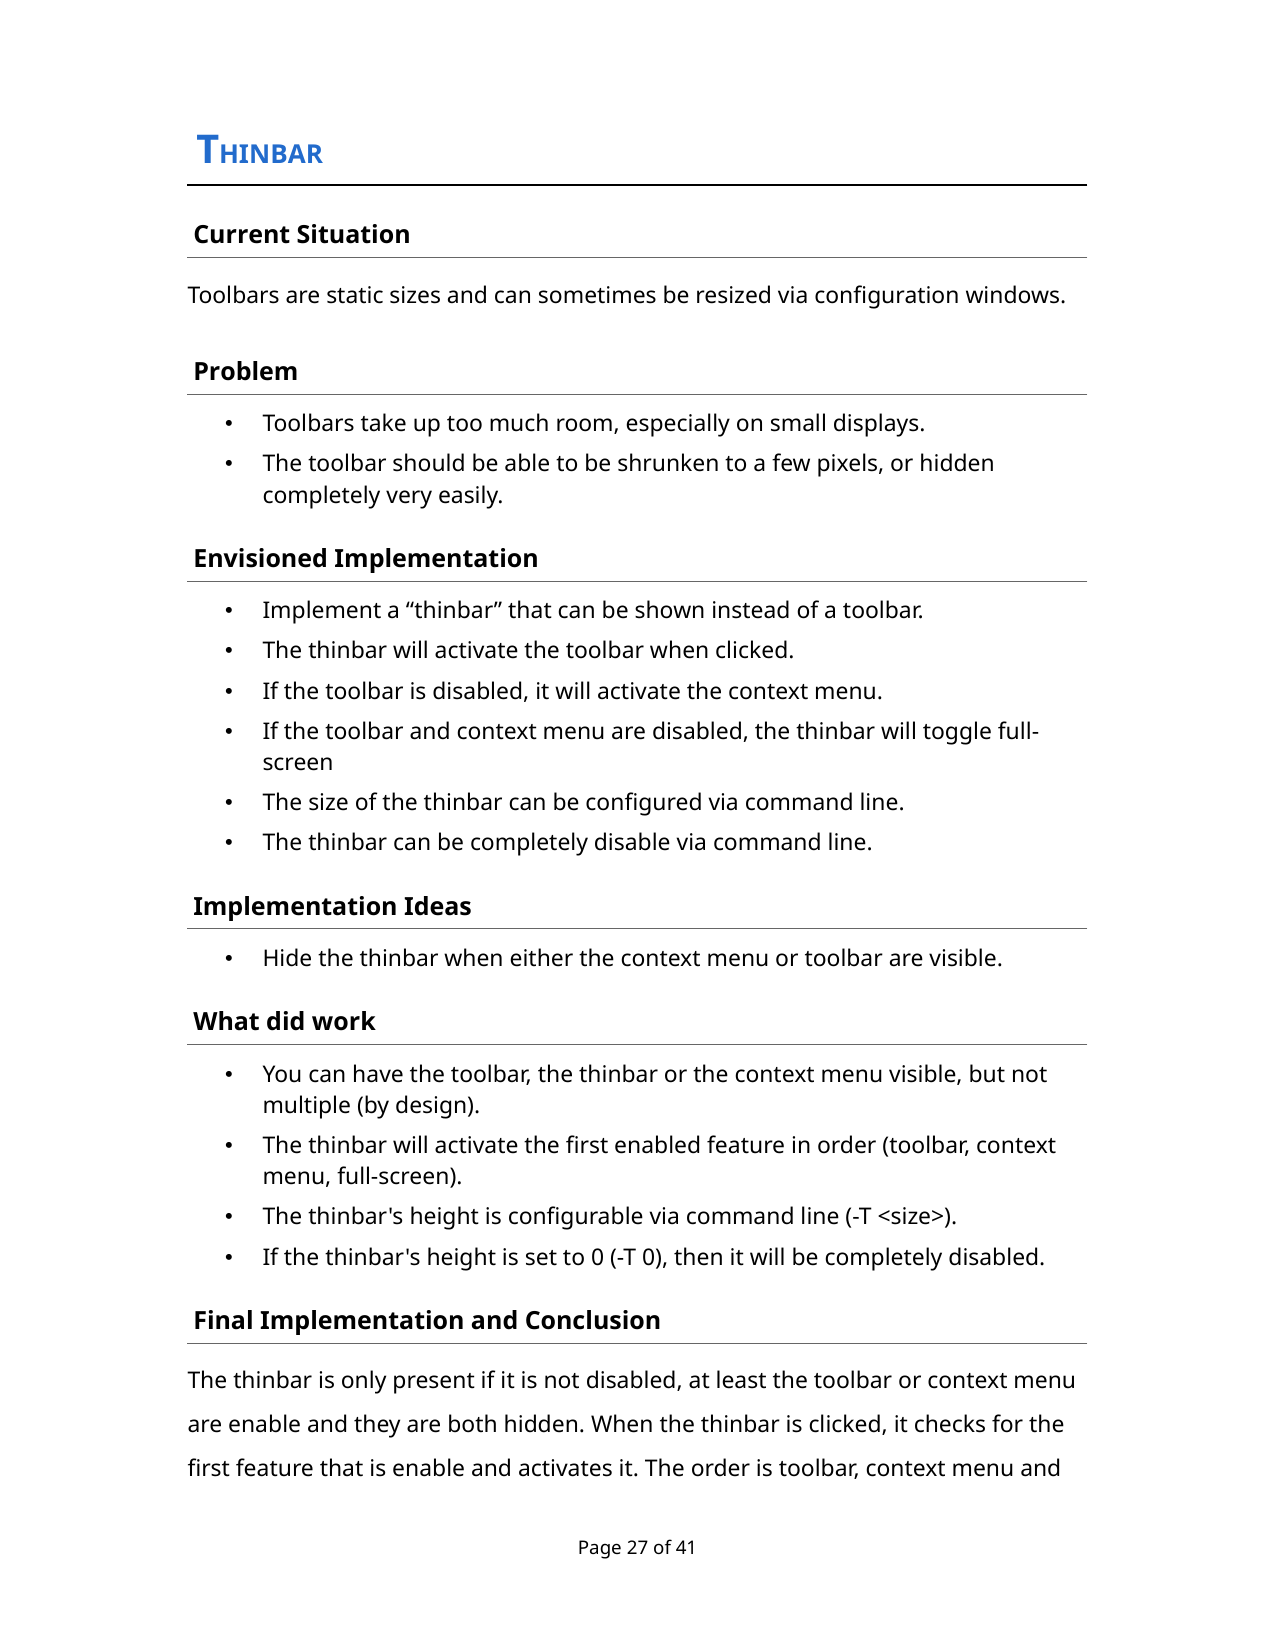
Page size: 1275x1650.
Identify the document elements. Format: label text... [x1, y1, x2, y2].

list The size of the thinbar can be configured via command line. [225, 786, 1087, 817]
text The thinbar is only present if it is not disabled, at least the toolbar or context menu are enable and they are both hidden. When the thinbar is clicked, it checks for the first feature that is enable and activates it. The order is toolbar, context menu and [187, 1364, 1087, 1483]
subtitle Problem [187, 348, 1087, 394]
list Hide the thinbar when either the context menu or toolbar are visible. [225, 942, 1087, 973]
subtitle What did work [187, 998, 1087, 1044]
list The thinbar will activate the first enabled feature in order (toolbar, context menu, full-screen). [225, 1129, 1087, 1191]
subtitle Current Situation [187, 211, 1087, 257]
text Toolbars are static sizes and can sometimes be resized via configuration windows. [187, 279, 1087, 310]
list The thinbar will activate the toolbar when clicked. [225, 634, 1087, 666]
list The thinbar's height is configurable via command line (-T <size>). [225, 1200, 1087, 1232]
subtitle Envisioned Implementation [187, 535, 1087, 581]
list If the thinbar's height is set to 0 (-T 0), then it will be completely disabled. [225, 1240, 1087, 1272]
list Implement a “thinbar” that can be shown instead of a toolbar. [225, 594, 1087, 626]
subtitle Thinbar [187, 112, 1087, 184]
list If the toolbar and context menu are disabled, the thinbar will toggle full-screen [225, 715, 1087, 777]
subtitle Final Implementation and Conclusion [187, 1297, 1087, 1343]
list Toolbars take up too much room, especially on small displays. [225, 407, 1087, 438]
subtitle Implementation Ideas [187, 882, 1087, 928]
list The toolbar should be able to be shrunken to a few pixels, or hidden completely very easily. [225, 447, 1087, 510]
list You can have the toolbar, the thinbar or the context menu visible, but not multiple (by design). [225, 1058, 1087, 1120]
list The thinbar can be completely disable via command line. [225, 826, 1087, 857]
list If the toolbar is disabled, it will activate the context menu. [225, 674, 1087, 706]
